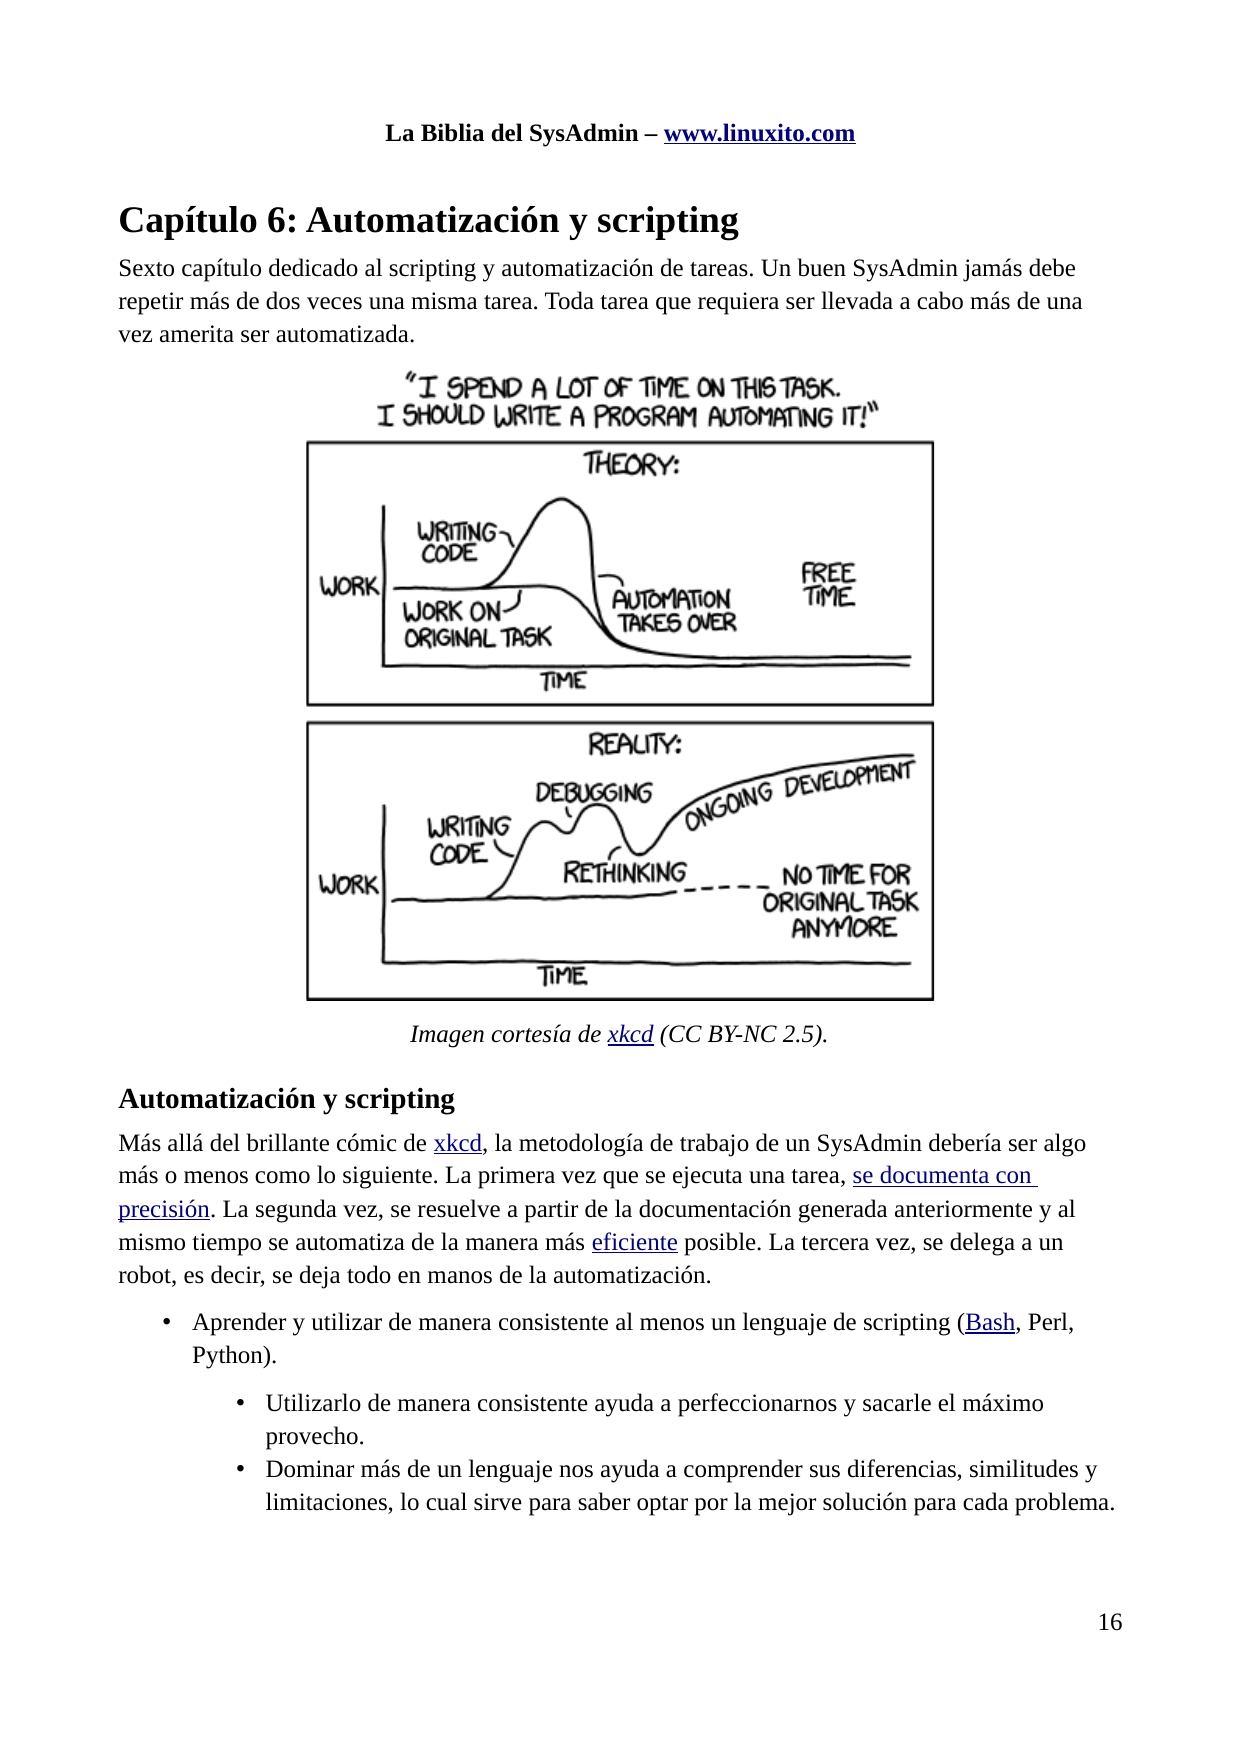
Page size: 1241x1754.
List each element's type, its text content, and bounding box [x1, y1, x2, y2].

subtitle Capítulo 6: Automatización y scripting [118, 197, 1122, 240]
text Imagen cortesía de xkcd (CC BY-NC 2.5). [118, 1019, 1122, 1048]
text Más allá del brillante cómic de xkcd, la metodología de trabajo de un SysAdmin debería ser algo más o menos como lo siguiente. La primera vez que se ejecuta una tarea, se documenta con precisión. La segunda vez, se resuelve a partir de la documentación generada anteriormente y al mismo tiempo se automatiza de la manera más eficiente posible. La tercera vez, se delega a un robot, es decir, se deja todo en manos de la automatización. [118, 1128, 1122, 1288]
list Utilizarlo de manera consistente ayuda a perfeccionarnos y sacarle el máximo provecho. [236, 1388, 1122, 1450]
list Aprender y utilizar de manera consistente al menos un lenguaje de scripting (Bash, Perl, Python). [162, 1307, 1122, 1369]
list Dominar más de un lenguaje nos ayuda a comprender sus diferencias, similitudes y limitaciones, lo cual sirve para saber optar por la mejor solución para cada problema. [236, 1454, 1122, 1516]
subtitle Automatización y scripting [118, 1082, 1122, 1115]
text Sexto capítulo dedicado al scripting y automatización de tareas. Un buen SysAdmin jamás debe repetir más de dos veces una misma tarea. Toda tarea que requiera ser llevada a cabo más de una vez amerita ser automatizada. [118, 253, 1122, 348]
picture [306, 366, 935, 1001]
